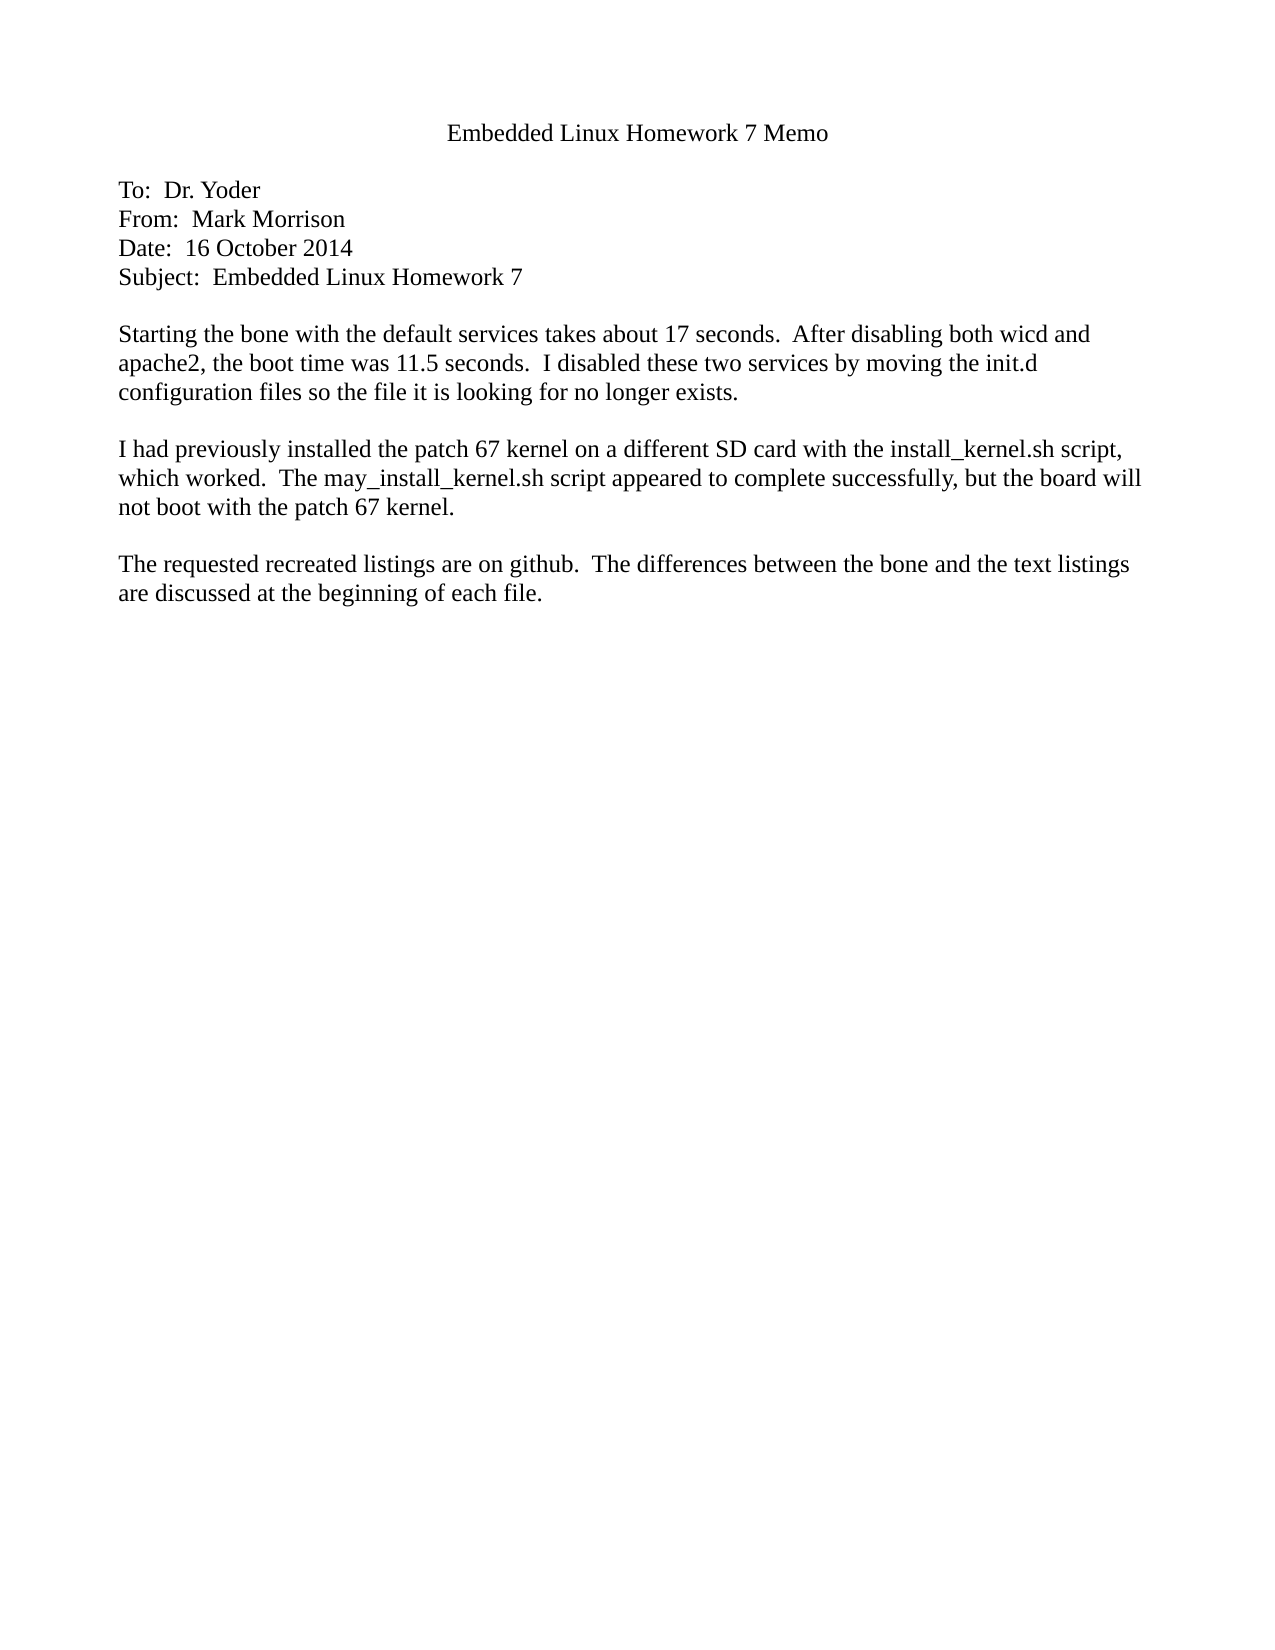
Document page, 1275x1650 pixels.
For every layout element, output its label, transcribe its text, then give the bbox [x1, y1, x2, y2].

text Date: 16 October 2014 [118, 233, 1157, 262]
text To: Dr. Yoder [118, 176, 1157, 204]
text The requested recreated listings are on github. The differences between the bone and the text listings are discussed at the beginning of each file. [118, 549, 1157, 607]
text Starting the bone with the default services takes about 17 seconds. After disabling both wicd and apache2, the boot time was 11.5 seconds. I disabled these two services by moving the init.d configuration files so the file it is looking for no longer exists. [118, 319, 1157, 406]
text Subject: Embedded Linux Homework 7 [118, 262, 1157, 291]
text I had previously installed the patch 67 kernel on a different SD card with the install_kernel.sh script, which worked. The may_install_kernel.sh script appeared to complete successfully, but the board will not boot with the patch 67 kernel. [118, 434, 1157, 521]
text From: Mark Morrison [118, 204, 1157, 233]
text Embedded Linux Homework 7 Memo [118, 118, 1157, 147]
